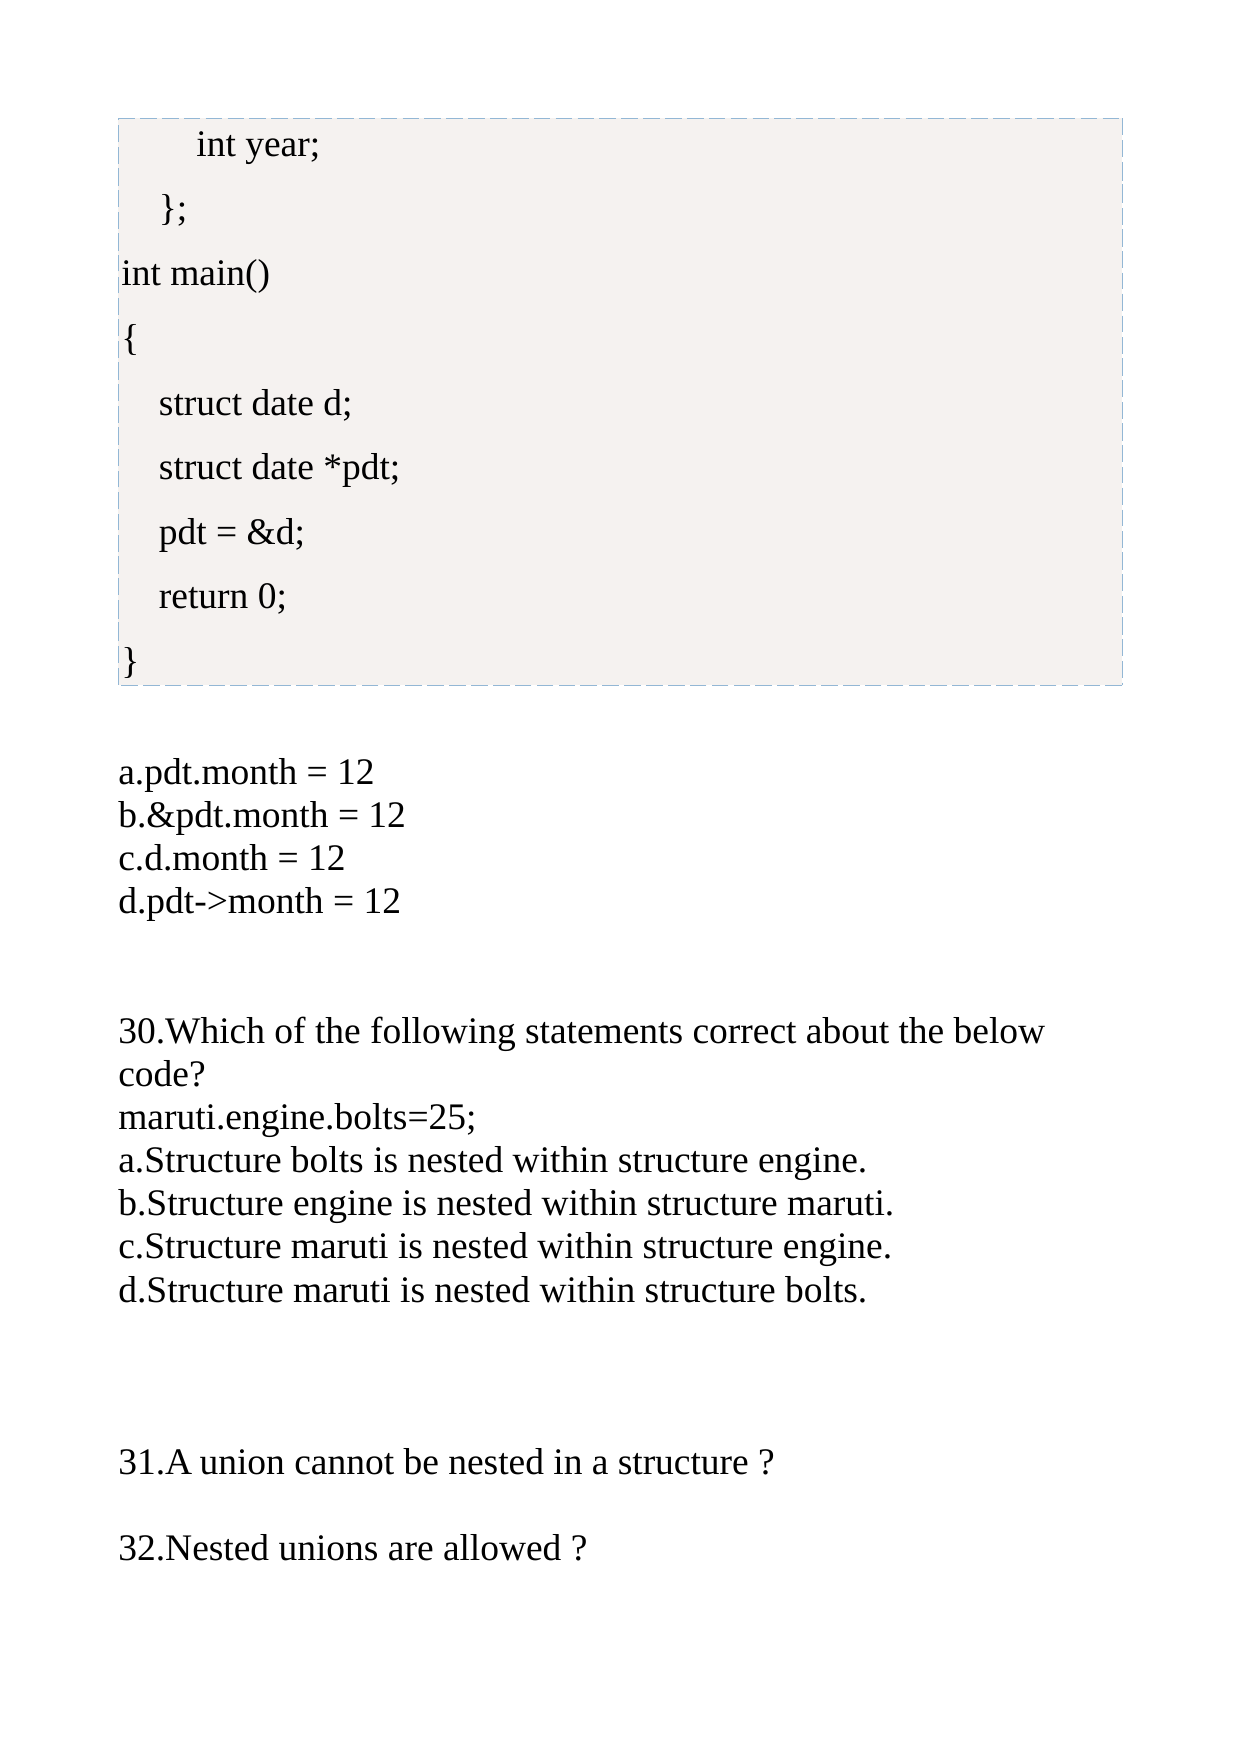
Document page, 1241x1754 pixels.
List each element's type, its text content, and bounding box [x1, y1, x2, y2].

text maruti.engine.bolts=25; [118, 1094, 1122, 1138]
text return 0; [118, 571, 1122, 617]
text a.pdt.month = 12 [118, 749, 1122, 793]
text c.d.month = 12 [118, 836, 1122, 879]
text d.Structure maruti is nested within structure bolts. [118, 1267, 1122, 1310]
text int main() [118, 247, 1122, 294]
text b.Structure engine is nested within structure maruti. [118, 1181, 1122, 1224]
text int year; [118, 118, 1122, 164]
text a.Structure bolts is nested within structure engine. [118, 1138, 1122, 1181]
text c.Structure maruti is nested within structure engine. [118, 1224, 1122, 1267]
text { [118, 312, 1122, 358]
text 30.Which of the following statements correct about the below code? [118, 1008, 1122, 1094]
text pdt = &d; [118, 506, 1122, 552]
text 32.Nested unions are allowed ? [118, 1526, 1122, 1569]
text struct date *pdt; [118, 442, 1122, 488]
text }; [118, 183, 1122, 229]
text b.&pdt.month = 12 [118, 793, 1122, 836]
text } [118, 636, 1122, 685]
text struct date d; [118, 377, 1122, 423]
text d.pdt->month = 12 [118, 879, 1122, 922]
text 31.A union cannot be nested in a structure ? [118, 1439, 1122, 1483]
